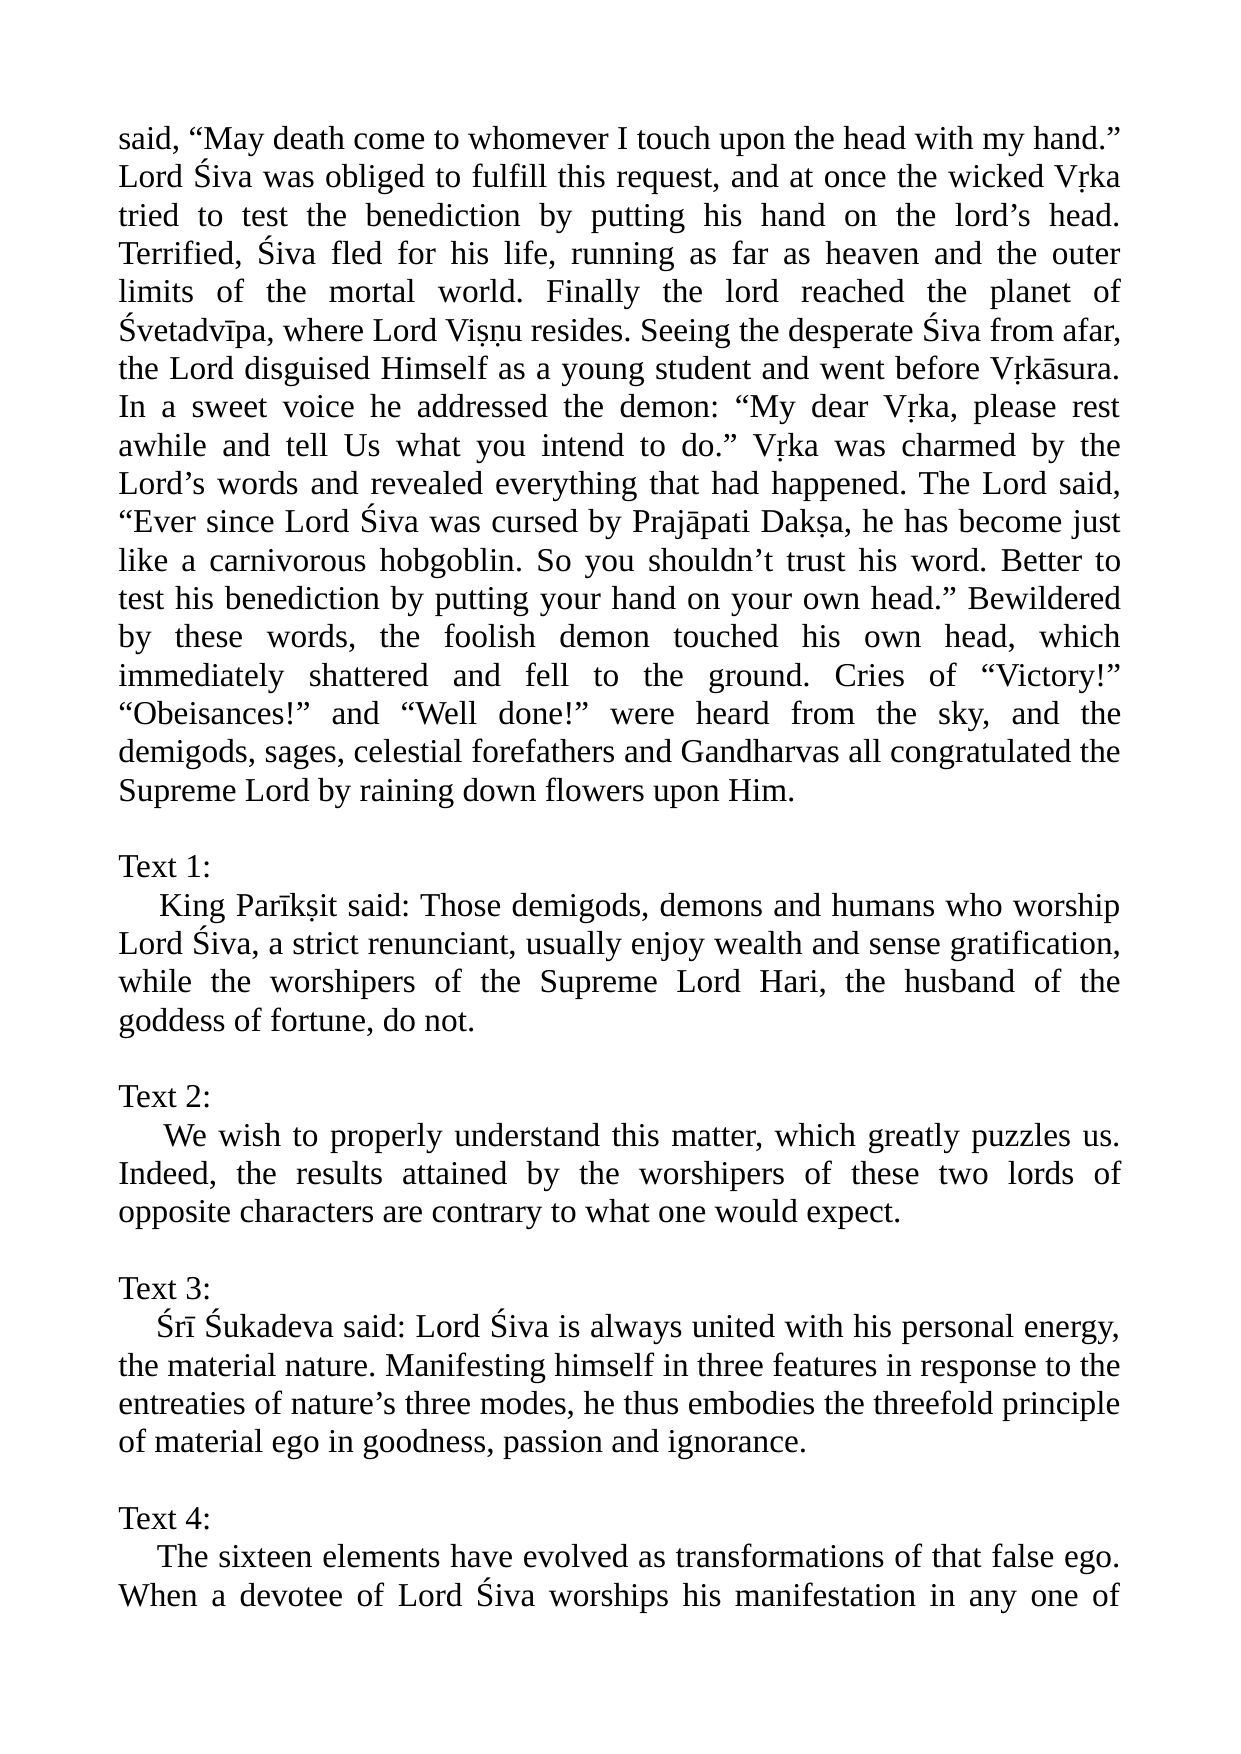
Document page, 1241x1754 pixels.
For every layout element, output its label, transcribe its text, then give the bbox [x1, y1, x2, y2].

text Śrī Śukadeva said: Lord Śiva is always united with his personal energy, the material nature. Manifesting himself in three features in response to the entreaties of nature’s three modes, he thus embodies the threefold principle of material ego in goodness, passion and ignorance. [118, 1306, 1122, 1460]
text King Parīkṣit said: Those demigods, demons and humans who worship Lord Śiva, a strict renunciant, usually enjoy wealth and sense gratification, while the worshipers of the Supreme Lord Hari, the husband of the goddess of fortune, do not. [118, 885, 1122, 1038]
text The sixteen elements have evolved as transformations of that false ego. When a devotee of Lord Śiva worships his manifestation in any one of [118, 1536, 1122, 1613]
text said, “May death come to whomever I touch upon the head with my hand.” Lord Śiva was obliged to fulfill this request, and at once the wicked Vṛka tried to test the benediction by putting his hand on the lord’s head. Terrified, Śiva fled for his life, running as far as heaven and the outer limits of the mortal world. Finally the lord reached the planet of Śvetadvīpa, where Lord Viṣṇu resides. Seeing the desperate Śiva from afar, the Lord disguised Himself as a young student and went before Vṛkāsura. In a sweet voice he addressed the demon: “My dear Vṛka, please rest awhile and tell Us what you intend to do.” Vṛka was charmed by the Lord’s words and revealed everything that had happened. The Lord said, “Ever since Lord Śiva was cursed by Prajāpati Dakṣa, he has become just like a carnivorous hobgoblin. So you shouldn’t trust his word. Better to test his benediction by putting your hand on your own head.” Bewildered by these words, the foolish demon touched his own head, which immediately shattered and fell to the ground. Cries of “Victory!” “Obeisances!” and “Well done!” were heard from the sky, and the demigods, sages, celestial forefathers and Gandharvas all congratulated the Supreme Lord by raining down flowers upon Him. [118, 118, 1122, 808]
text We wish to properly understand this matter, which greatly puzzles us. Indeed, the results attained by the worshipers of these two lords of opposite characters are contrary to what one would expect. [118, 1115, 1122, 1230]
text Text 4: [118, 1498, 1122, 1536]
text Text 1: [118, 846, 1122, 885]
text Text 2: [118, 1076, 1122, 1115]
text Text 3: [118, 1268, 1122, 1306]
